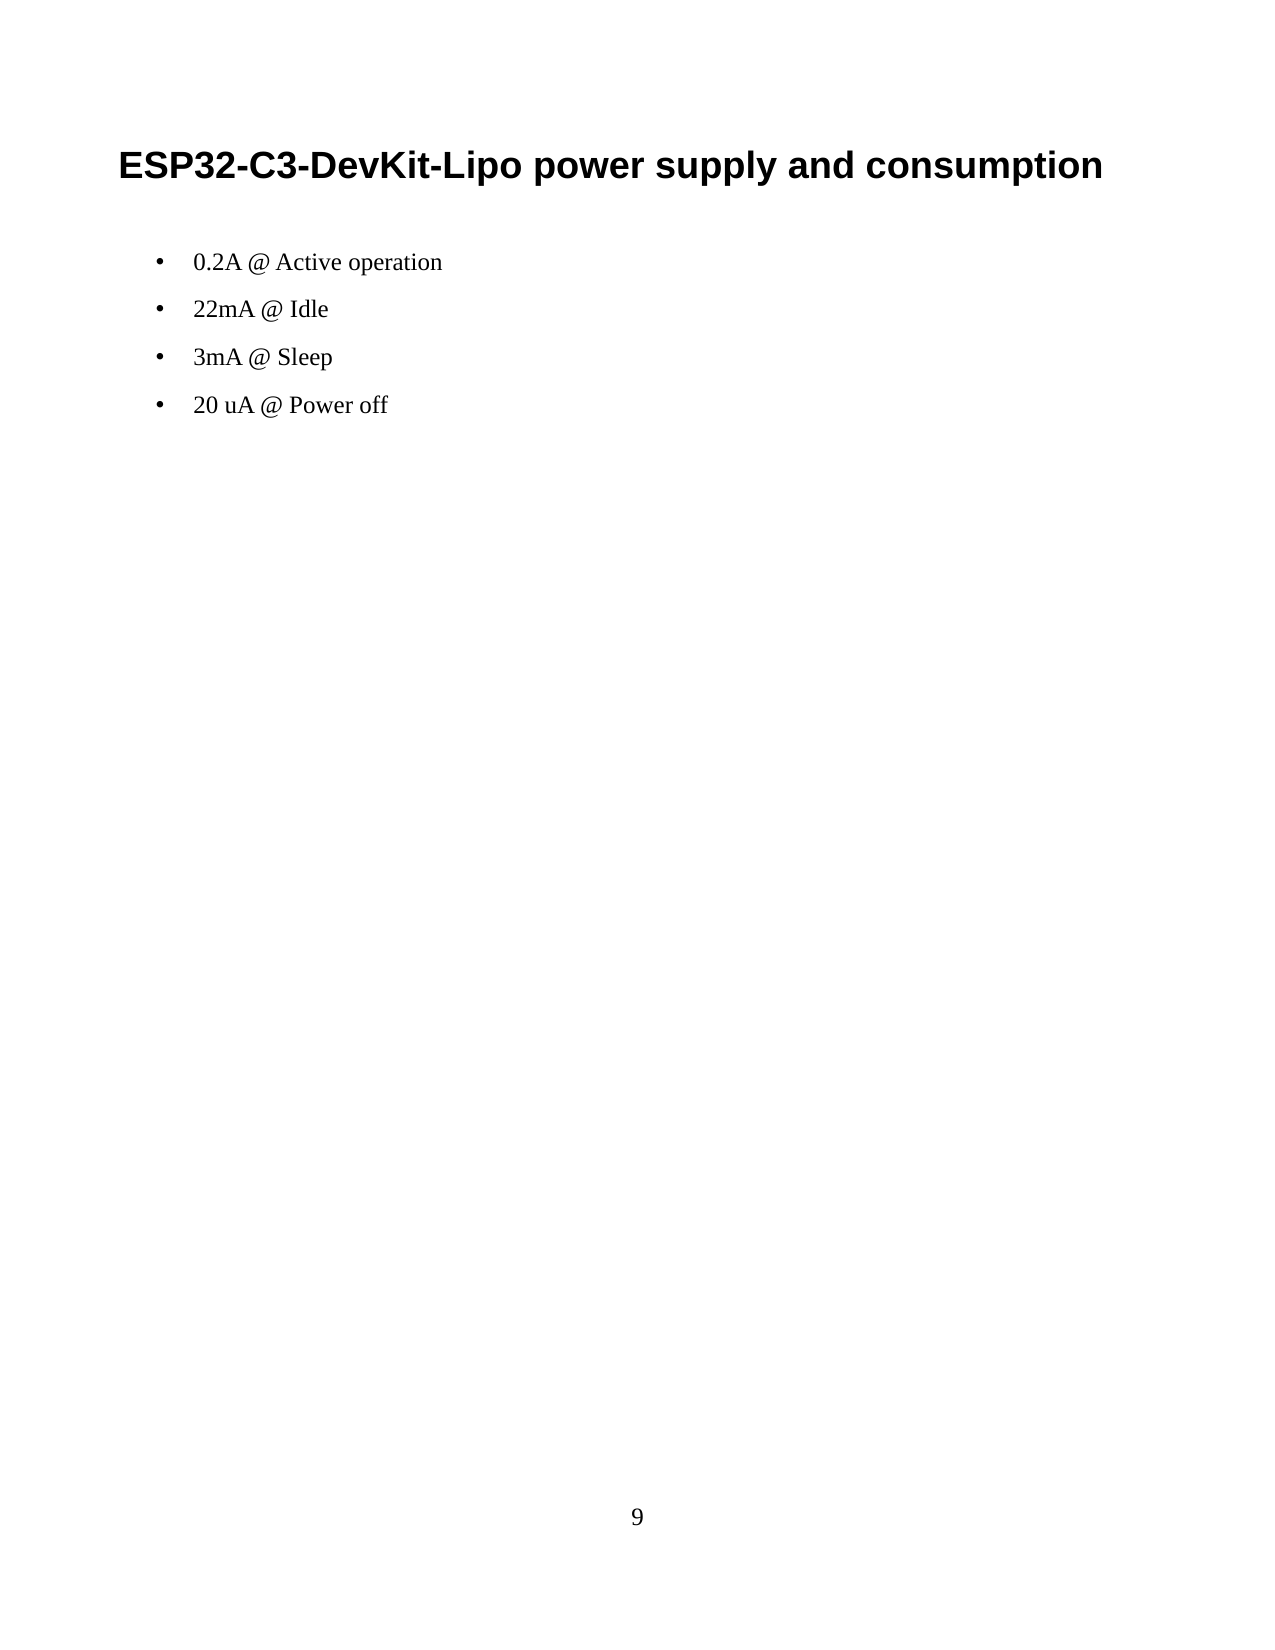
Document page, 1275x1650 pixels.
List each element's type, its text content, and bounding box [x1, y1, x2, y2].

list 3mA @ Sleep [156, 342, 1157, 371]
list 20 uA @ Power off [156, 390, 1157, 418]
list 0.2A @ Active operation [156, 247, 1157, 276]
list 22mA @ Idle [156, 294, 1157, 323]
subtitle ESP32-C3-DevKit-Lipo power supply and consumption [118, 143, 1157, 187]
